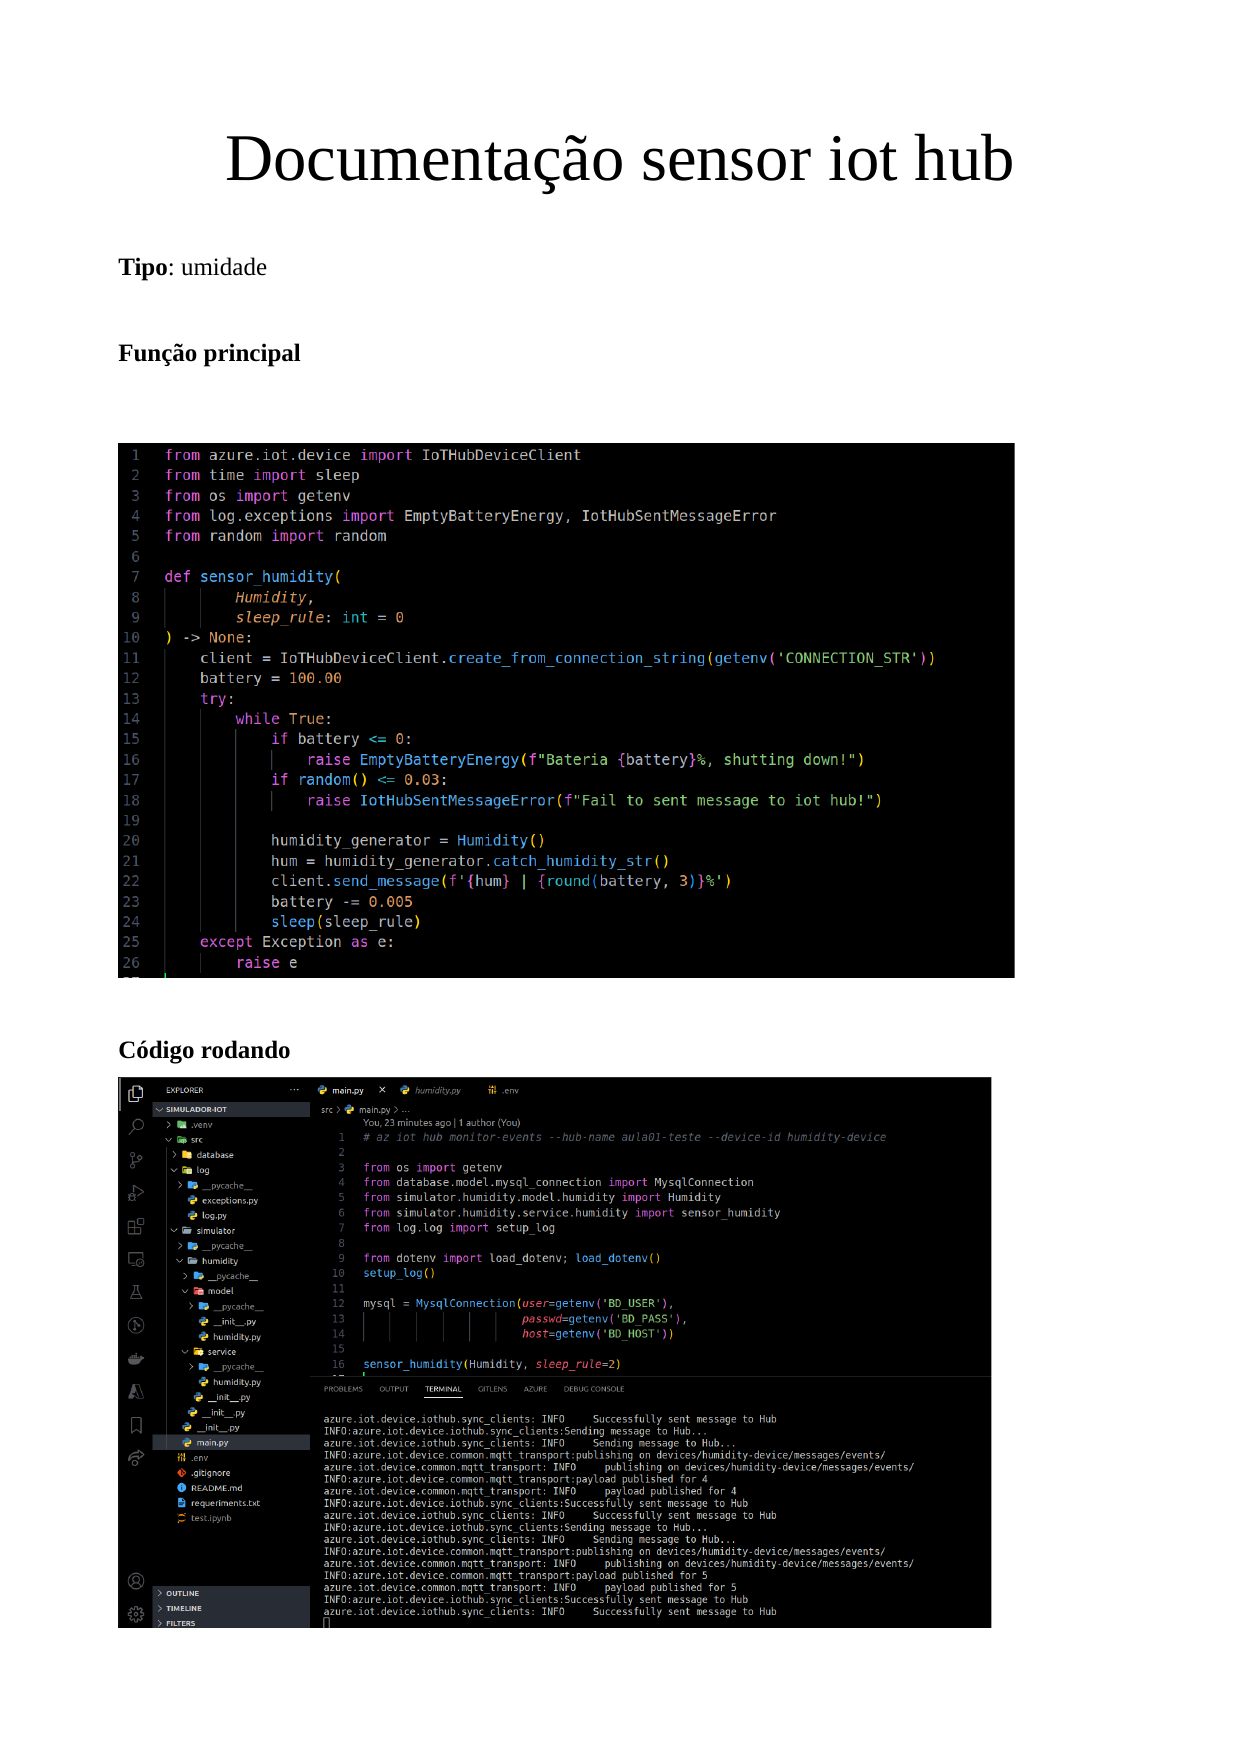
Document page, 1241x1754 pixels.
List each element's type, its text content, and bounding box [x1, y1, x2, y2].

text Tipo: umidade [118, 252, 1122, 281]
picture [118, 443, 1015, 978]
text Documentação sensor iot hub [118, 118, 1122, 195]
picture [118, 1077, 992, 1628]
text Função principal [118, 338, 1122, 367]
text Código rodando [118, 1035, 1122, 1064]
